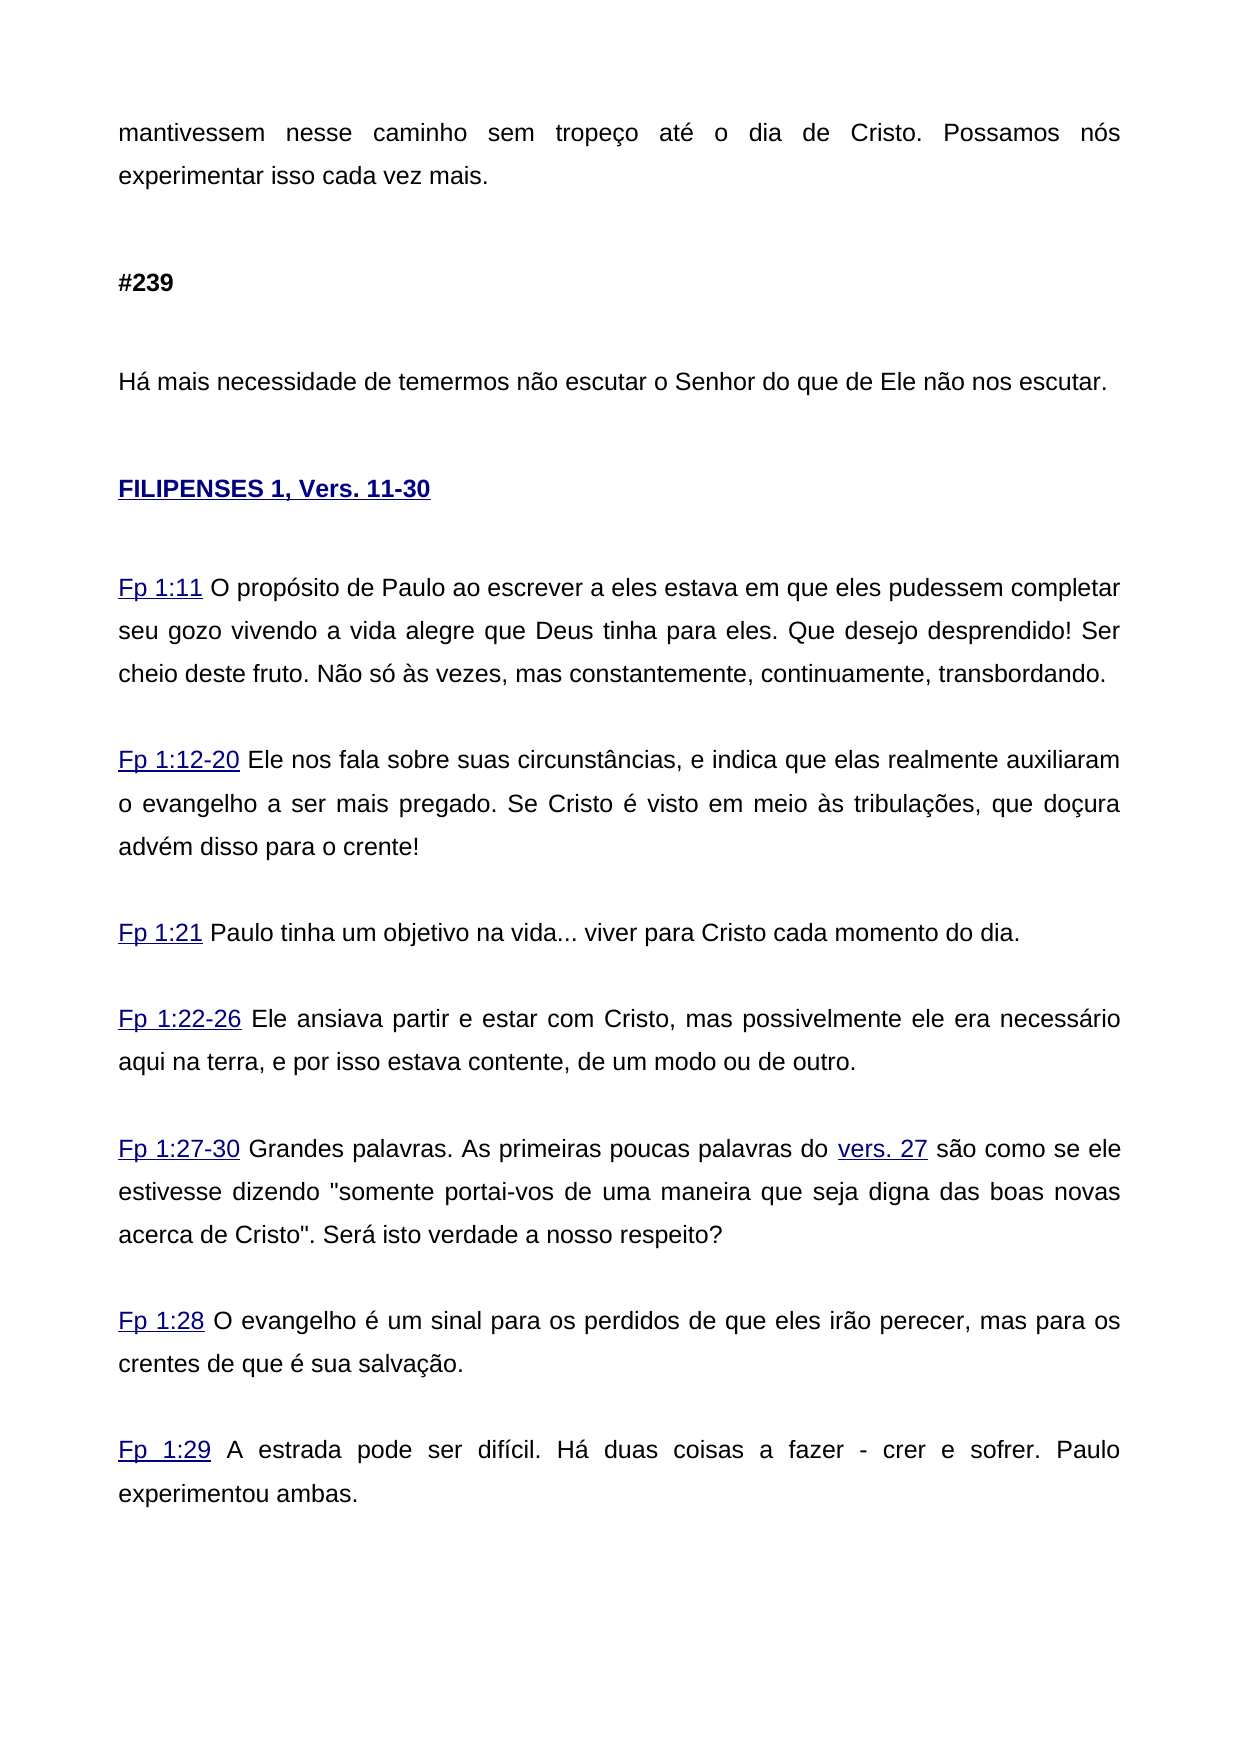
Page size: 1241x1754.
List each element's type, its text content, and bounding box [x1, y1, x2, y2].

text Fp 1:12-20 Ele nos fala sobre suas circunstâncias, e indica que elas realmente auxiliaram o evangelho a ser mais pregado. Se Cristo é visto em meio às tribulações, que doçura advém disso para o crente! [118, 745, 1122, 860]
text Fp 1:29 A estrada pode ser difícil. Há duas coisas a fazer - crer e sofrer. Paulo experimentou ambas. [118, 1435, 1122, 1507]
text Fp 1:22-26 Ele ansiava partir e estar com Cristo, mas possivelmente ele era necessário aqui na terra, e por isso estava contente, de um modo ou de outro. [118, 1004, 1122, 1076]
text Fp 1:27-30 Grandes palavras. As primeiras poucas palavras do vers. 27 são como se ele estivesse dizendo "somente portai-vos de uma maneira que seja digna das boas novas acerca de Cristo". Será isto verdade a nosso respeito? [118, 1133, 1122, 1248]
text Fp 1:28 O evangelho é um sinal para os perdidos de que eles irão perecer, mas para os crentes de que é sua salvação. [118, 1306, 1122, 1378]
text mantivessem nesse caminho sem tropeço até o dia de Cristo. Possamos nós experimentar isso cada vez mais. [118, 118, 1122, 190]
text Fp 1:21 Paulo tinha um objetivo na vida... viver para Cristo cada momento do dia. [118, 918, 1122, 947]
subtitle #239 [118, 268, 1122, 297]
text Há mais necessidade de temermos não escutar o Senhor do que de Ele não nos escutar. [118, 367, 1122, 396]
text Fp 1:11 O propósito de Paulo ao escrever a eles estava em que eles pudessem completar seu gozo vivendo a vida alegre que Deus tinha para eles. Que desejo desprendido! Ser cheio deste fruto. Não só às vezes, mas constantemente, continuamente, transbordando. [118, 573, 1122, 688]
subtitle FILIPENSES 1, Vers. 11-30 [118, 474, 1122, 503]
